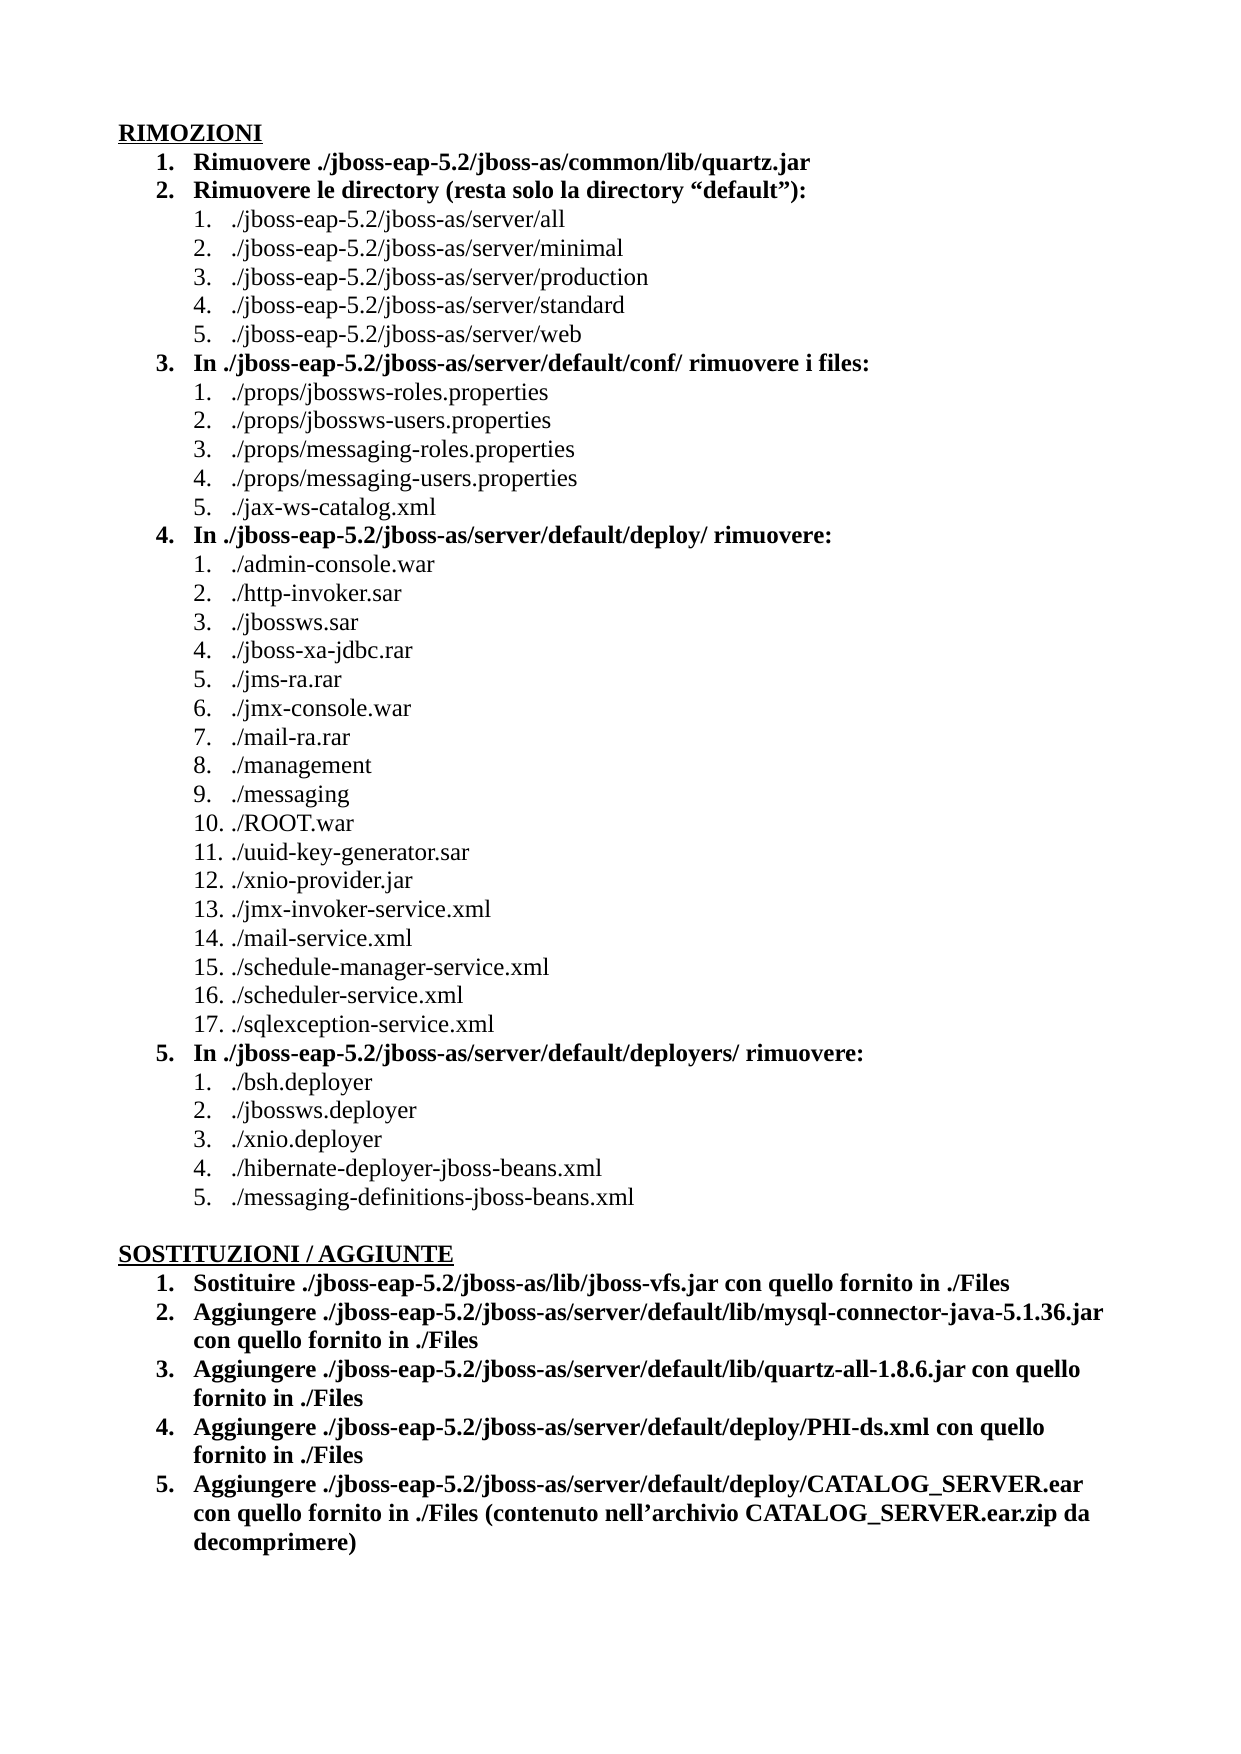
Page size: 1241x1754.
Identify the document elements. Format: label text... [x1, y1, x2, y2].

list ./jboss-xa-jdbc.rar [193, 636, 1122, 664]
list ./jax-ws-catalog.xml [193, 492, 1122, 521]
list ./management [193, 751, 1122, 779]
list Aggiungere ./jboss-eap-5.2/jboss-as/server/default/lib/quartz-all-1.8.6.jar con quello fornito in ./Files [156, 1354, 1122, 1412]
list ./uuid-key-generator.sar [193, 837, 1122, 866]
list Aggiungere ./jboss-eap-5.2/jboss-as/server/default/deploy/CATALOG_SERVER.ear con quello fornito in ./Files (contenuto nell’archivio CATALOG_SERVER.ear.zip da decomprimere) [156, 1469, 1122, 1556]
list ./jmx-console.war [193, 693, 1122, 722]
list ./http-invoker.sar [193, 578, 1122, 607]
list ./xnio-provider.jar [193, 866, 1122, 894]
list ./ROOT.war [193, 808, 1122, 837]
list In ./jboss-eap-5.2/jboss-as/server/default/conf/ rimuovere i files: [156, 348, 1122, 377]
list ./jboss-eap-5.2/jboss-as/server/minimal [193, 233, 1122, 262]
list ./scheduler-service.xml [193, 981, 1122, 1009]
list ./xnio.deployer [193, 1124, 1122, 1153]
list ./jboss-eap-5.2/jboss-as/server/production [193, 262, 1122, 291]
list ./jboss-eap-5.2/jboss-as/server/all [193, 204, 1122, 233]
list ./jms-ra.rar [193, 664, 1122, 693]
list ./jmx-invoker-service.xml [193, 894, 1122, 923]
list ./jbossws.deployer [193, 1096, 1122, 1124]
list ./jbossws.sar [193, 607, 1122, 636]
list ./mail-ra.rar [193, 722, 1122, 751]
list Rimuovere ./jboss-eap-5.2/jboss-as/common/lib/quartz.jar [156, 147, 1122, 176]
list In ./jboss-eap-5.2/jboss-as/server/default/deploy/ rimuovere: [156, 521, 1122, 549]
list ./mail-service.xml [193, 923, 1122, 952]
list ./messaging-definitions-jboss-beans.xml [193, 1182, 1122, 1211]
list ./bsh.deployer [193, 1067, 1122, 1096]
list ./props/jbossws-roles.properties [193, 377, 1122, 406]
list Sostituire ./jboss-eap-5.2/jboss-as/lib/jboss-vfs.jar con quello fornito in ./Files [156, 1268, 1122, 1297]
list ./jboss-eap-5.2/jboss-as/server/web [193, 319, 1122, 348]
list ./schedule-manager-service.xml [193, 952, 1122, 981]
list ./props/messaging-roles.properties [193, 434, 1122, 463]
text RIMOZIONI [118, 118, 1122, 147]
list ./props/jbossws-users.properties [193, 406, 1122, 434]
list ./hibernate-deployer-jboss-beans.xml [193, 1153, 1122, 1182]
text SOSTITUZIONI / AGGIUNTE [118, 1239, 1122, 1268]
list ./messaging [193, 779, 1122, 808]
list ./jboss-eap-5.2/jboss-as/server/standard [193, 291, 1122, 319]
list ./props/messaging-users.properties [193, 463, 1122, 492]
list ./sqlexception-service.xml [193, 1009, 1122, 1038]
list Aggiungere ./jboss-eap-5.2/jboss-as/server/default/lib/mysql-connector-java-5.1.36.jar con quello fornito in ./Files [156, 1297, 1122, 1354]
list Aggiungere ./jboss-eap-5.2/jboss-as/server/default/deploy/PHI-ds.xml con quello fornito in ./Files [156, 1412, 1122, 1469]
list In ./jboss-eap-5.2/jboss-as/server/default/deployers/ rimuovere: [156, 1038, 1122, 1067]
list Rimuovere le directory (resta solo la directory “default”): [156, 176, 1122, 204]
list ./admin-console.war [193, 549, 1122, 578]
